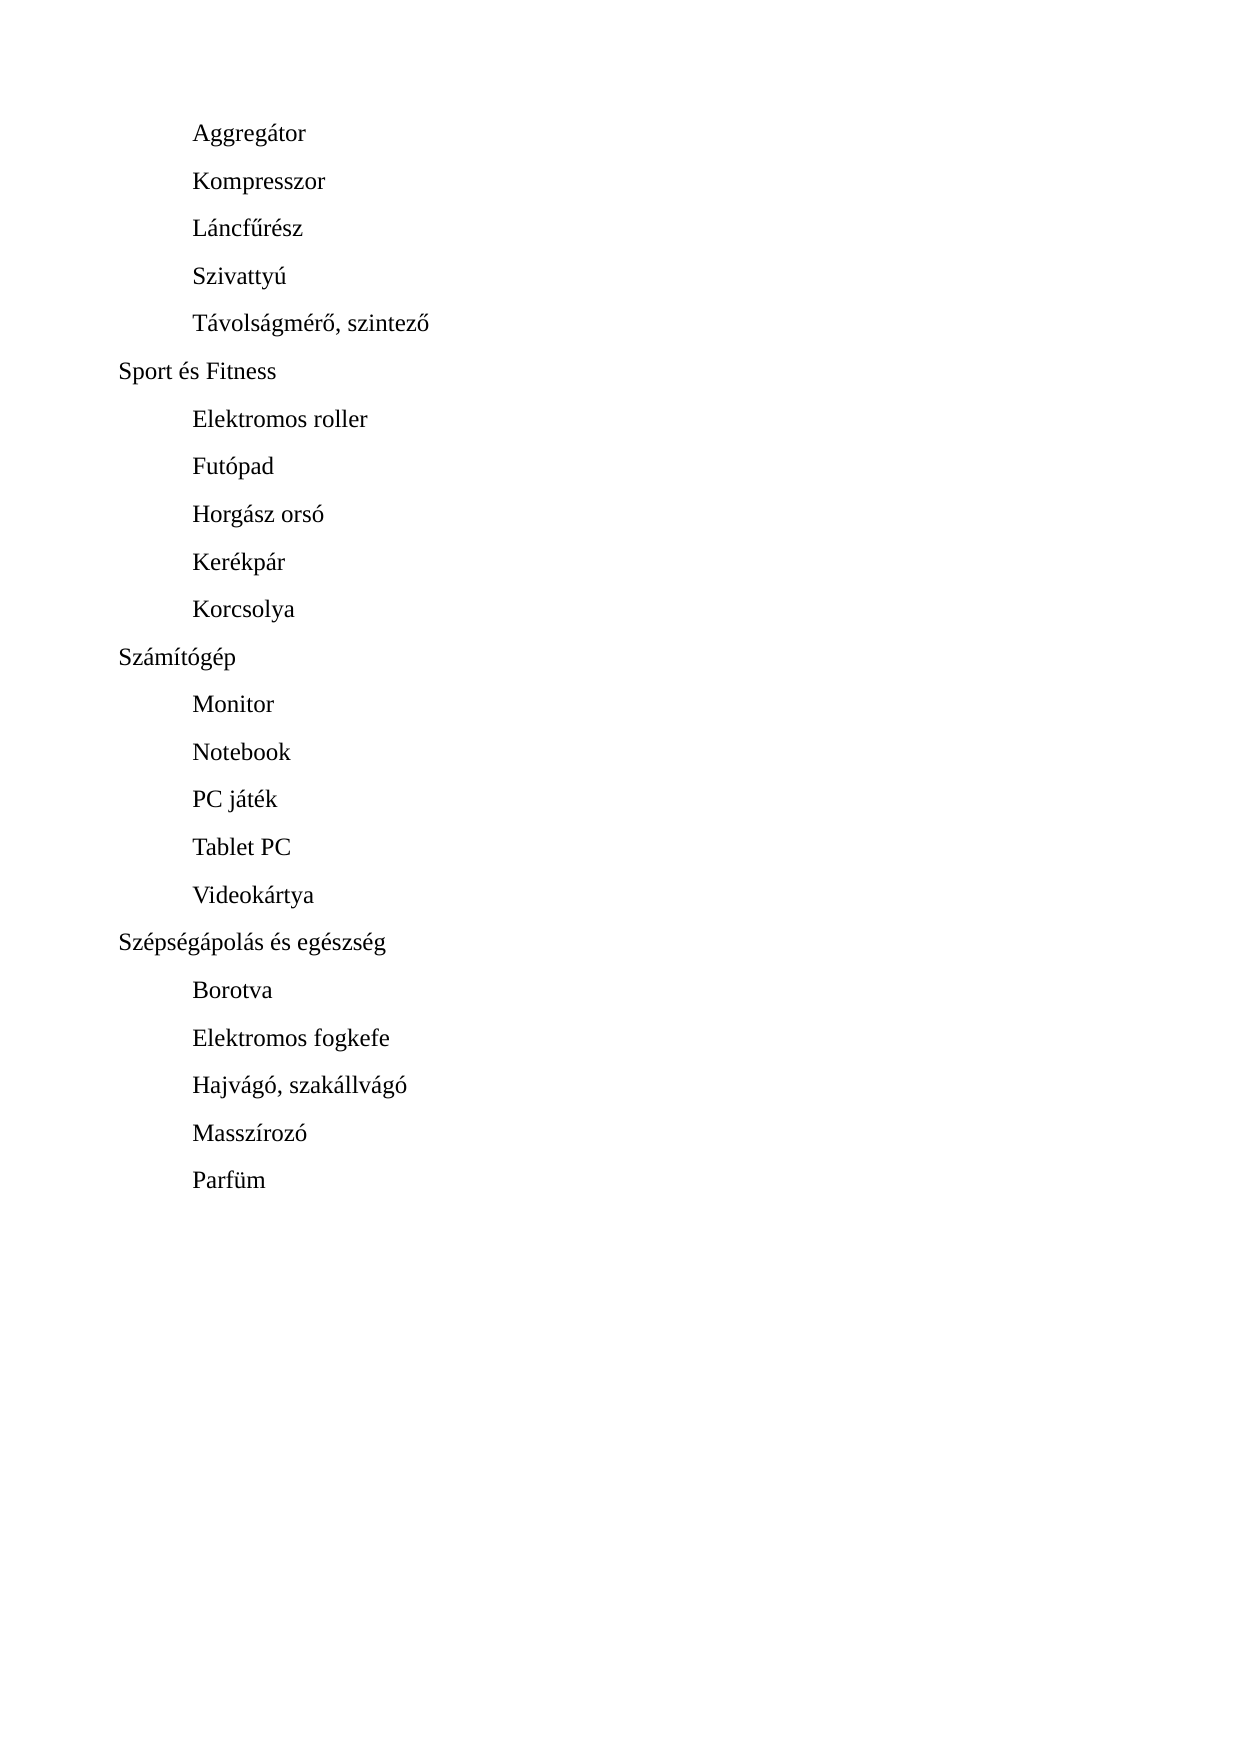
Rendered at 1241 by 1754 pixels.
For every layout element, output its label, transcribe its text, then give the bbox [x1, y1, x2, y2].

text Monitor [192, 689, 1122, 718]
text Tablet PC [192, 832, 1122, 861]
text Parfüm [192, 1165, 1122, 1194]
text Távolságmérő, szintező [192, 308, 1122, 337]
text Kerékpár [192, 547, 1122, 575]
text Borotva [192, 975, 1122, 1004]
text Számítógép [118, 642, 1122, 671]
text Láncfűrész [192, 213, 1122, 242]
text Szivattyú [192, 261, 1122, 290]
text Elektromos roller [192, 404, 1122, 432]
text Kompresszor [192, 166, 1122, 194]
text PC játék [192, 784, 1122, 813]
text Hajvágó, szakállvágó [192, 1070, 1122, 1099]
text Sport és Fitness [118, 356, 1122, 385]
text Horgász orsó [192, 499, 1122, 528]
text Szépségápolás és egészség [118, 927, 1122, 956]
text Notebook [192, 737, 1122, 766]
text Korcsolya [192, 594, 1122, 623]
text Aggregátor [192, 118, 1122, 147]
text Futópad [192, 451, 1122, 480]
text Elektromos fogkefe [192, 1023, 1122, 1051]
text Videokártya [192, 880, 1122, 908]
text Masszírozó [192, 1118, 1122, 1147]
